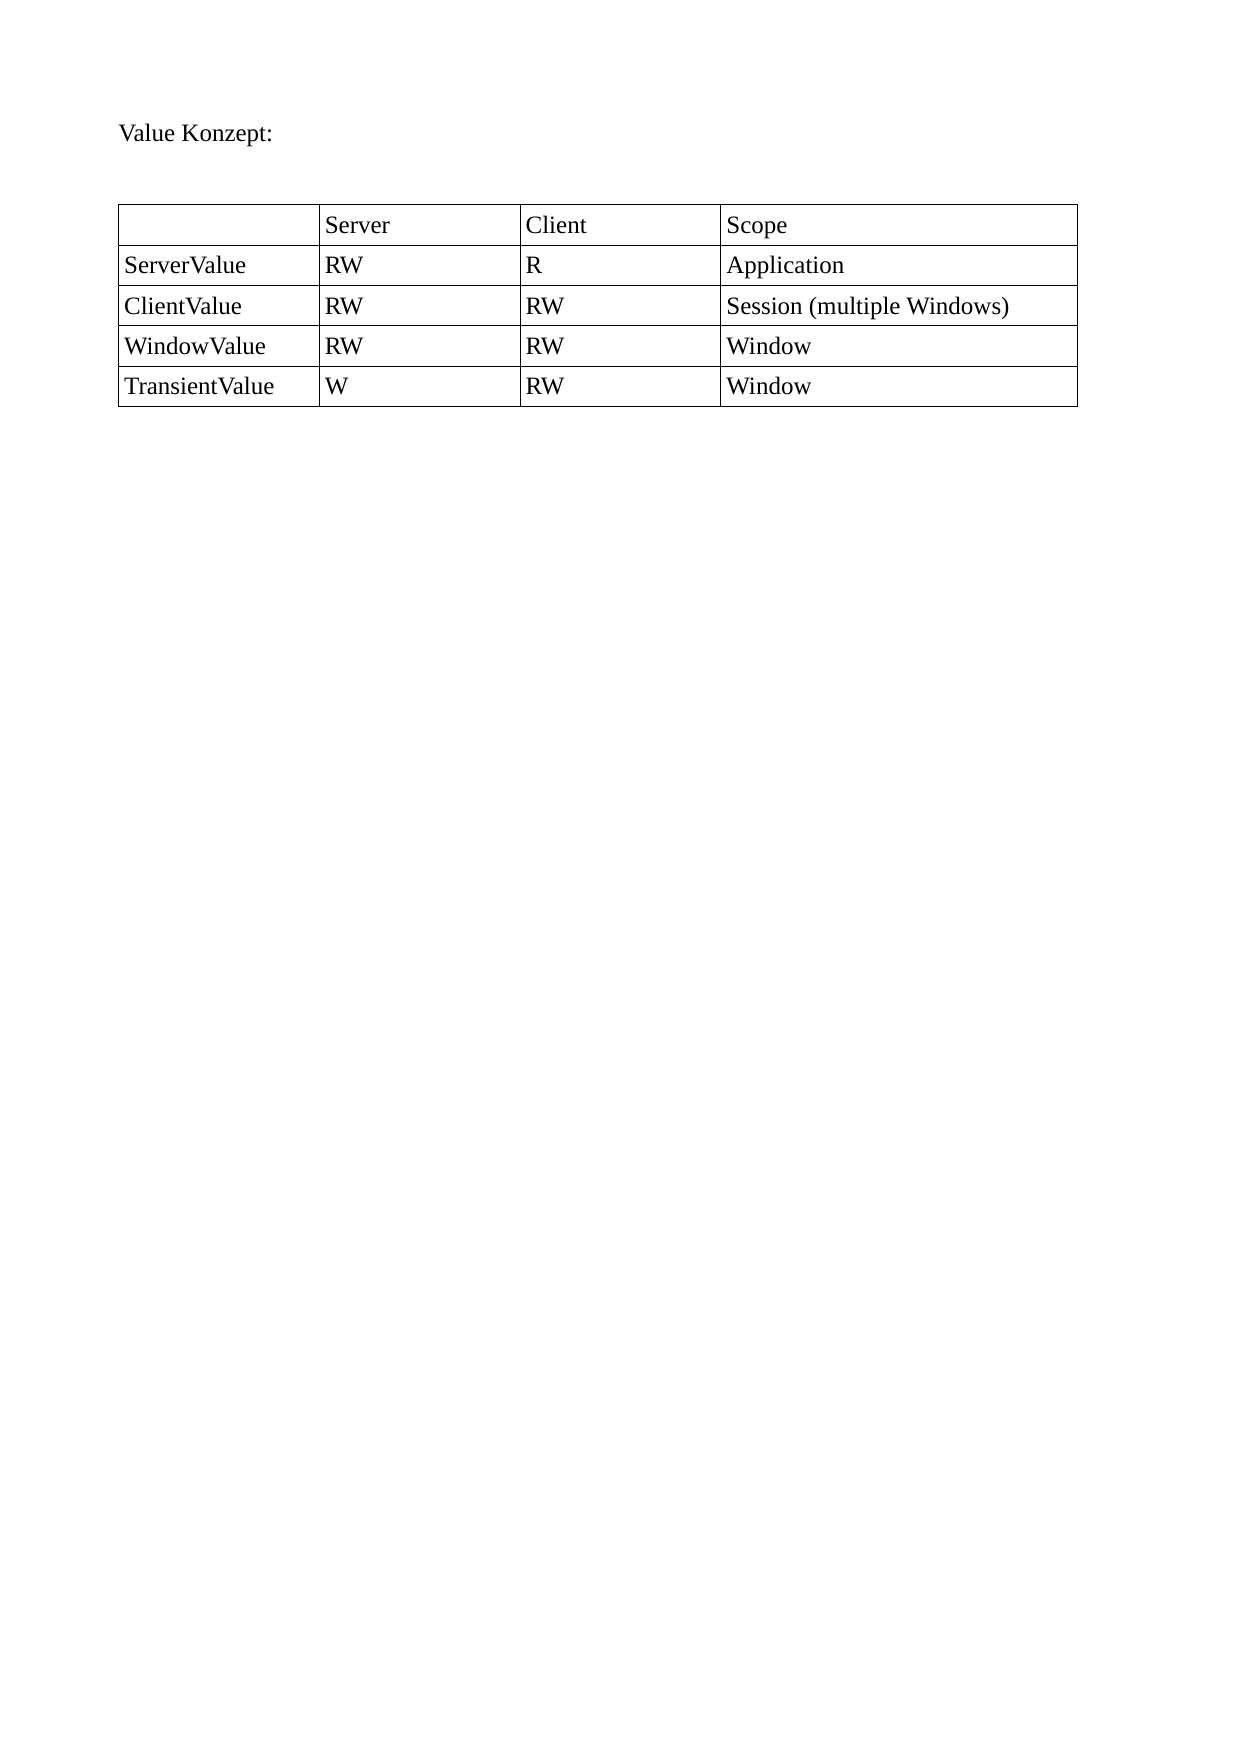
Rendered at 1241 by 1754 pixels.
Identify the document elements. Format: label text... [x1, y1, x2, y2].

table_cell R [521, 246, 720, 285]
table_cell W [320, 367, 520, 406]
table_cell RW [521, 367, 720, 406]
table_cell RW [320, 326, 520, 366]
table_header Server [320, 205, 520, 245]
table_cell Window [721, 367, 1077, 406]
table_cell Session (multiple Windows) [721, 286, 1077, 325]
text Value Konzept: [118, 118, 1122, 147]
table_cell WindowValue [119, 326, 319, 366]
table_cell RW [320, 286, 520, 325]
table_cell RW [521, 286, 720, 325]
table_cell RW [521, 326, 720, 366]
table_header [119, 205, 319, 245]
table_cell ServerValue [119, 246, 319, 285]
table_cell Application [721, 246, 1077, 285]
table_header Scope [721, 205, 1077, 245]
table_cell Window [721, 326, 1077, 366]
table_cell TransientValue [119, 367, 319, 406]
table_header Client [521, 205, 720, 245]
table_cell RW [320, 246, 520, 285]
table_cell ClientValue [119, 286, 319, 325]
